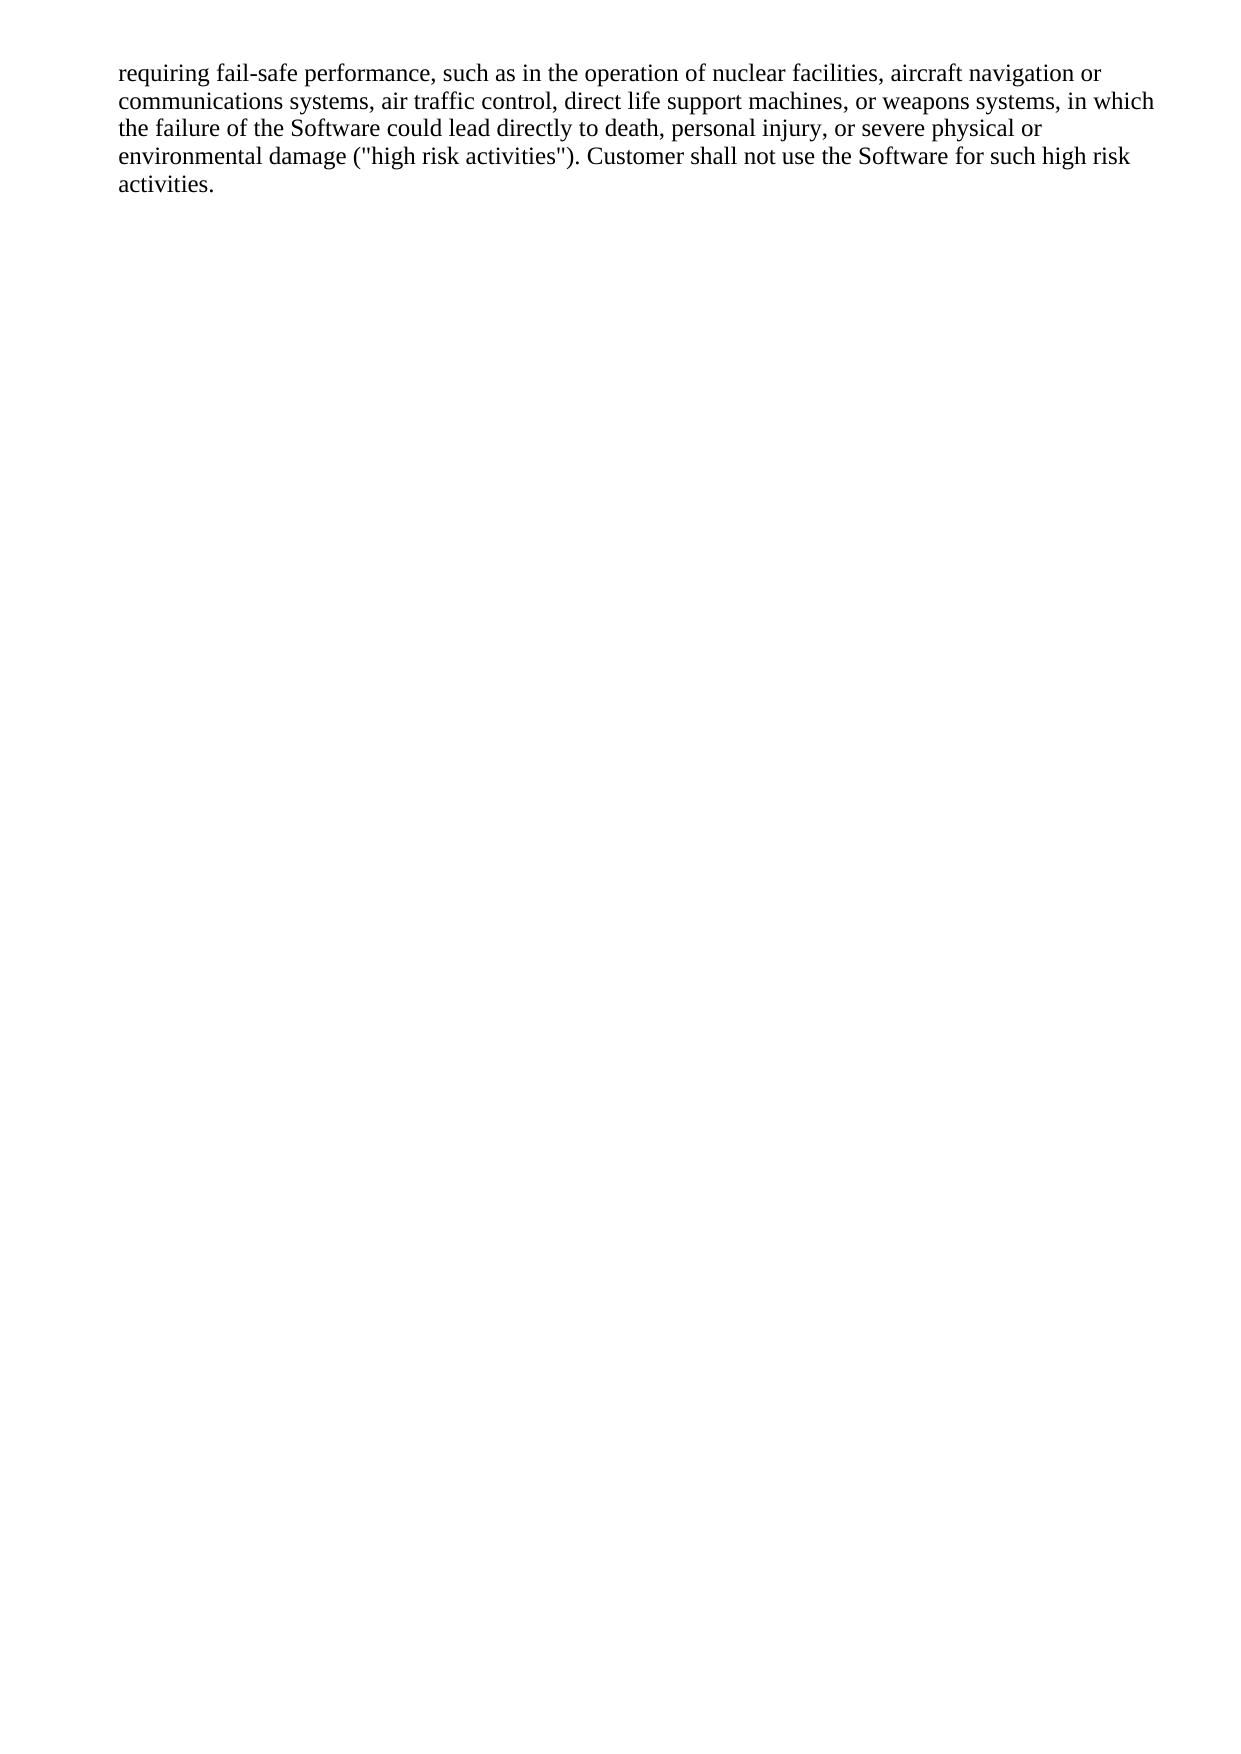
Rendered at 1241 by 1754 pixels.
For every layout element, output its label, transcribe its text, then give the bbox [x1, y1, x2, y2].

text requiring fail-safe performance, such as in the operation of nuclear facilities, aircraft navigation or communications systems, air traffic control, direct life support machines, or weapons systems, in which the failure of the Software could lead directly to death, personal injury, or severe physical or environmental damage ("high risk activities"). Customer shall not use the Software for such high risk activities. [118, 59, 1181, 198]
